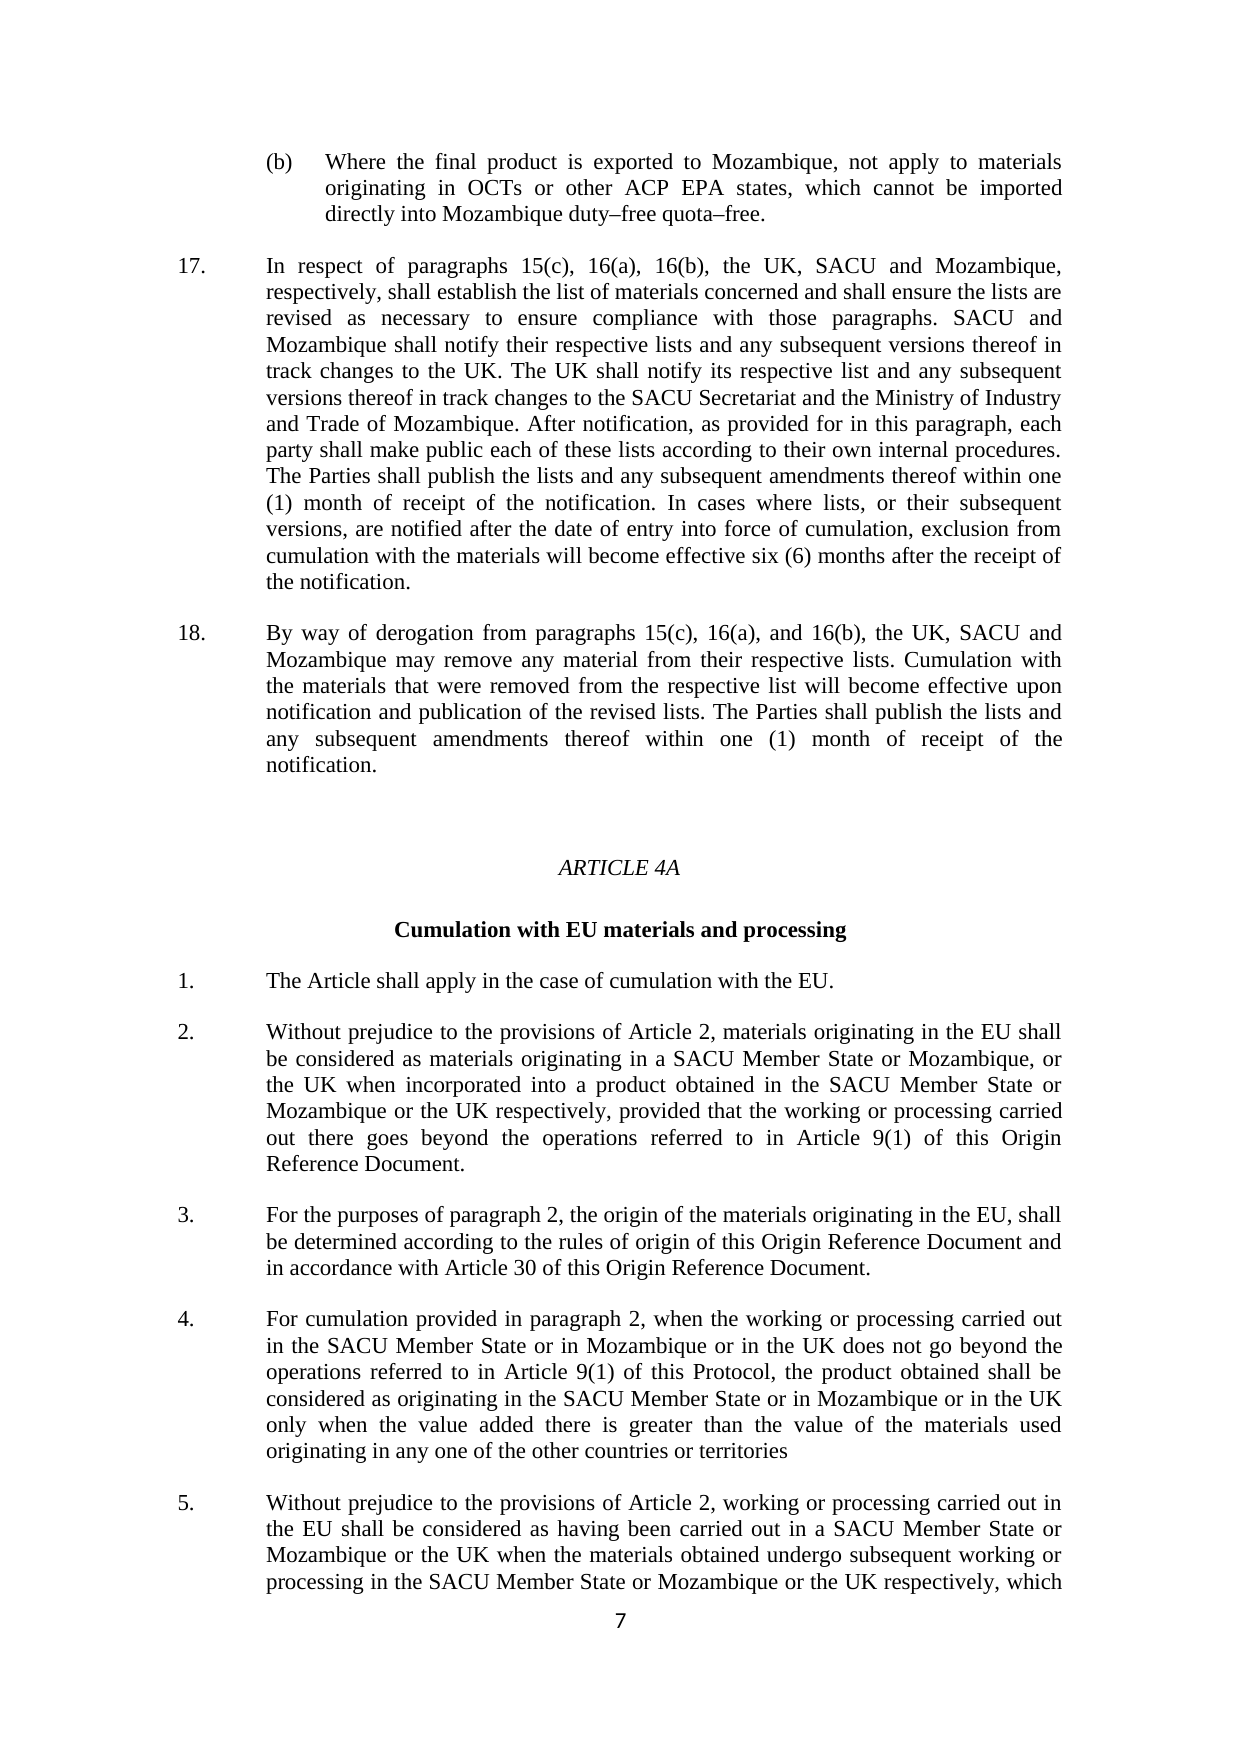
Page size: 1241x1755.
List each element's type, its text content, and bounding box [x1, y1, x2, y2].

text Cumulation with EU materials and processing [177, 916, 1063, 942]
text 4. For cumulation provided in paragraph 2, when the working or processing carried out in the SACU Member State or in Mozambique or in the UK does not go beyond the operations referred to in Article 9(1) of this Protocol, the product obtained shall be considered as originating in the SACU Member State or in Mozambique or in the UK only when the value added there is greater than the value of the materials used originating in any one of the other countries or territories [177, 1306, 1063, 1464]
text 3. For the purposes of paragraph 2, the origin of the materials originating in the EU, shall be determined according to the rules of origin of this Origin Reference Document and in accordance with Article 30 of this Origin Reference Document. [177, 1201, 1063, 1281]
text 18. By way of derogation from paragraphs 15(c), 16(a), and 16(b), the UK, SACU and Mozambique may remove any material from their respective lists. Cumulation with the materials that were removed from the respective list will become effective upon notification and publication of the revised lists. The Parties shall publish the lists and any subsequent amendments thereof within one (1) month of receipt of the notification. [177, 619, 1063, 777]
text 17. In respect of paragraphs 15(c), 16(a), 16(b), the UK, SACU and Mozambique, respectively, shall establish the list of materials concerned and shall ensure the lists are revised as necessary to ensure compliance with those paragraphs. SACU and Mozambique shall notify their respective lists and any subsequent versions thereof in track changes to the UK. The UK shall notify its respective list and any subsequent versions thereof in track changes to the SACU Secretariat and the Ministry of Industry and Trade of Mozambique. After notification, as provided for in this paragraph, each party shall make public each of these lists according to their own internal procedures. The Parties shall publish the lists and any subsequent amendments thereof within one (1) month of receipt of the notification. In cases where lists, or their subsequent versions, are notified after the date of entry into force of cumulation, exclusion from cumulation with the materials will become effective six (6) months after the receipt of the notification. [177, 252, 1063, 594]
text 5. Without prejudice to the provisions of Article 2, working or processing carried out in the EU shall be considered as having been carried out in a SACU Member State or Mozambique or the UK when the materials obtained undergo subsequent working or processing in the SACU Member State or Mozambique or the UK respectively, which [177, 1489, 1063, 1594]
text (b) Where the final product is exported to Mozambique, not apply to materials originating in OCTs or other ACP EPA states, which cannot be imported directly into Mozambique duty–free quota–free. [266, 148, 1063, 227]
text ARTICLE 4A [177, 854, 1063, 880]
text 2. Without prejudice to the provisions of Article 2, materials originating in the EU shall be considered as materials originating in a SACU Member State or Mozambique, or the UK when incorporated into a product obtained in the SACU Member State or Mozambique or the UK respectively, provided that the working or processing carried out there goes beyond the operations referred to in Article 9(1) of this Origin Reference Document. [177, 1018, 1063, 1176]
text 1. The Article shall apply in the case of cumulation with the EU. [177, 967, 1063, 993]
